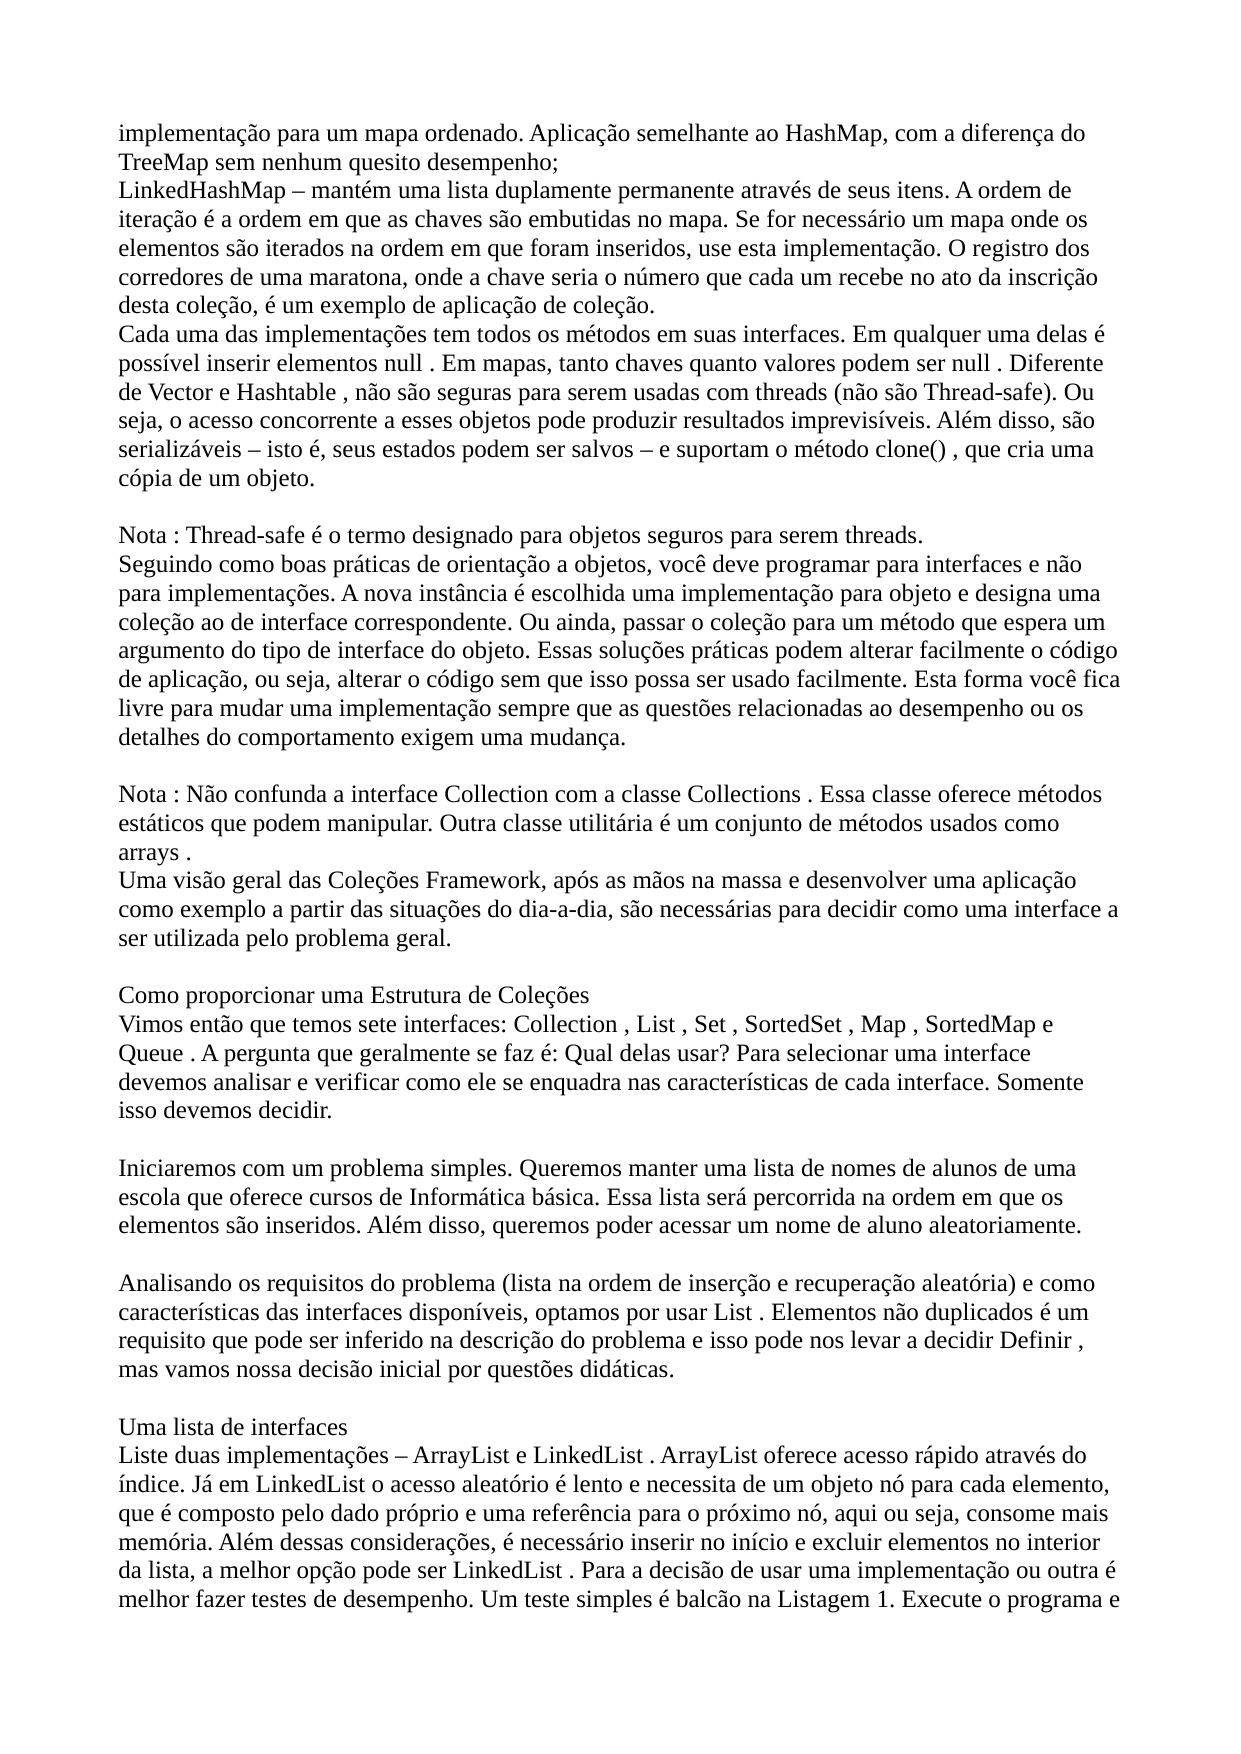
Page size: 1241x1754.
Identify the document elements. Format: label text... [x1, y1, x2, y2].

text Seguindo como boas práticas de orientação a objetos, você deve programar para interfaces e não para implementações. A nova instância é escolhida uma implementação para objeto e designa uma coleção ao de interface correspondente. Ou ainda, passar o coleção para um método que espera um argumento do tipo de interface do objeto. Essas soluções práticas podem alterar facilmente o código de aplicação, ou seja, alterar o código sem que isso possa ser usado facilmente. Esta forma você fica livre para mudar uma implementação sempre que as questões relacionadas ao desempenho ou os detalhes do comportamento exigem uma mudança. [118, 549, 1122, 751]
text Como proporcionar uma Estrutura de Coleções [118, 981, 1122, 1009]
text Analisando os requisitos do problema (lista na ordem de inserção e recuperação aleatória) e como características das interfaces disponíveis, optamos por usar List . Elementos não duplicados é um requisito que pode ser inferido na descrição do problema e isso pode nos levar a decidir Definir , mas vamos nossa decisão inicial por questões didáticas. [118, 1268, 1122, 1383]
text Iniciaremos com um problema simples. Queremos manter uma lista de nomes de alunos de uma escola que oferece cursos de Informática básica. Essa lista será percorrida na ordem em que os elementos são inseridos. Além disso, queremos poder acessar um nome de aluno aleatoriamente. [118, 1153, 1122, 1239]
text LinkedHashMap – mantém uma lista duplamente permanente através de seus itens. A ordem de iteração é a ordem em que as chaves são embutidas no mapa. Se for necessário um mapa onde os elementos são iterados na ordem em que foram inseridos, use esta implementação. O registro dos corredores de uma maratona, onde a chave seria o número que cada um recebe no ato da inscrição desta coleção, é um exemplo de aplicação de coleção. [118, 176, 1122, 319]
text Uma lista de interfaces [118, 1412, 1122, 1441]
text Vimos então que temos sete interfaces: Collection , List , Set , SortedSet , Map , SortedMap e Queue . A pergunta que geralmente se faz é: Qual delas usar? Para selecionar uma interface devemos analisar e verificar como ele se enquadra nas características de cada interface. Somente isso devemos decidir. [118, 1009, 1122, 1124]
text implementação para um mapa ordenado. Aplicação semelhante ao HashMap, com a diferença do TreeMap sem nenhum quesito desempenho; [118, 118, 1122, 176]
text Liste duas implementações – ArrayList e LinkedList . ArrayList oferece acesso rápido através do índice. Já em LinkedList o acesso aleatório é lento e necessita de um objeto nó para cada elemento, que é composto pelo dado próprio e uma referência para o próximo nó, aqui ou seja, consome mais memória. Além dessas considerações, é necessário inserir no início e excluir elementos no interior da lista, a melhor opção pode ser LinkedList . Para a decisão de usar uma implementação ou outra é melhor fazer testes de desempenho. Um teste simples é balcão na Listagem 1. Execute o programa e [118, 1441, 1122, 1613]
text Nota : Thread-safe é o termo designado para objetos seguros para serem threads. [118, 521, 1122, 549]
text Uma visão geral das Coleções Framework, após as mãos na massa e desenvolver uma aplicação como exemplo a partir das situações do dia-a-dia, são necessárias para decidir como uma interface a ser utilizada pelo problema geral. [118, 866, 1122, 952]
text Nota : Não confunda a interface Collection com a classe Collections . Essa classe oferece métodos estáticos que podem manipular. Outra classe utilitária é um conjunto de métodos usados ​​como arrays . [118, 779, 1122, 866]
text Cada uma das implementações tem todos os métodos em suas interfaces. Em qualquer uma delas é possível inserir elementos null . Em mapas, tanto chaves quanto valores podem ser null . Diferente de Vector e Hashtable , não são seguras para serem usadas com threads (não são Thread-safe). Ou seja, o acesso concorrente a esses objetos pode produzir resultados imprevisíveis. Além disso, são serializáveis ​​– isto é, seus estados podem ser salvos – e suportam o método clone() , que cria uma cópia de um objeto. [118, 319, 1122, 492]
